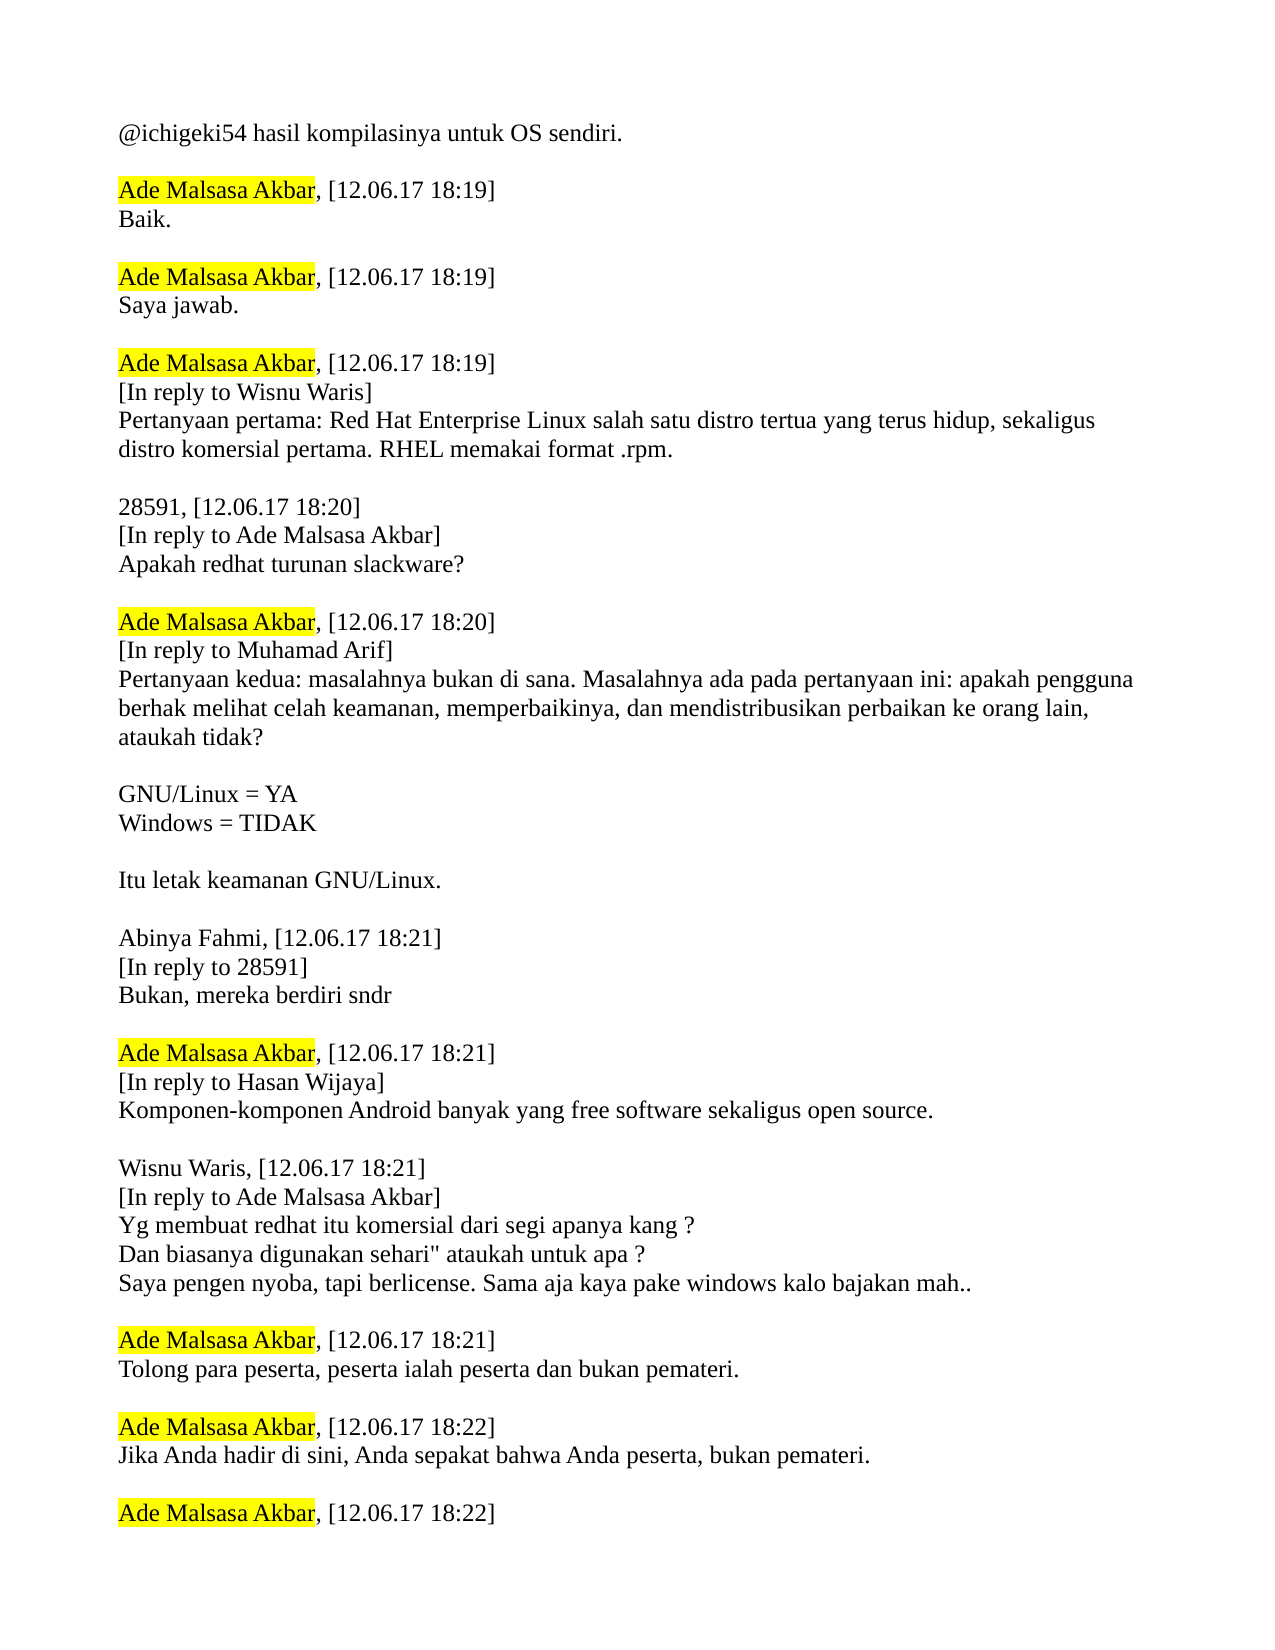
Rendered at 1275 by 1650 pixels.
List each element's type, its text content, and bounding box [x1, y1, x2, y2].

text Tolong para peserta, peserta ialah peserta dan bukan pemateri. [118, 1354, 1157, 1383]
text Yg membuat redhat itu komersial dari segi apanya kang ? [118, 1211, 1157, 1239]
text Bukan, mereka berdiri sndr [118, 981, 1157, 1009]
text [In reply to Hasan Wijaya] [118, 1067, 1157, 1096]
text @ichigeki54 hasil kompilasinya untuk OS sendiri. [118, 118, 1157, 147]
text Komponen-komponen Android banyak yang free software sekaligus open source. [118, 1096, 1157, 1124]
text Saya jawab. [118, 291, 1157, 319]
text Itu letak keamanan GNU/Linux. [118, 866, 1157, 894]
text Abinya Fahmi, [12.06.17 18:21] [118, 923, 1157, 952]
text [In reply to Wisnu Waris] [118, 377, 1157, 406]
text Windows = TIDAK [118, 808, 1157, 837]
text Saya pengen nyoba, tapi berlicense. Sama aja kaya pake windows kalo bajakan mah.. [118, 1268, 1157, 1297]
text Apakah redhat turunan slackware? [118, 549, 1157, 578]
text Dan biasanya digunakan sehari" ataukah untuk apa ? [118, 1239, 1157, 1268]
text Pertanyaan kedua: masalahnya bukan di sana. Masalahnya ada pada pertanyaan ini: apakah pengguna berhak melihat celah keamanan, memperbaikinya, dan mendistribusikan perbaikan ke orang lain, ataukah tidak? [118, 664, 1157, 751]
text 28591, [12.06.17 18:20] [118, 492, 1157, 521]
text Ade Malsasa Akbar, [12.06.17 18:22] [118, 1412, 1157, 1441]
text [In reply to 28591] [118, 952, 1157, 981]
text [In reply to Muhamad Arif] [118, 636, 1157, 664]
text Ade Malsasa Akbar, [12.06.17 18:22] [118, 1498, 1157, 1527]
text Jika Anda hadir di sini, Anda sepakat bahwa Anda peserta, bukan pemateri. [118, 1441, 1157, 1469]
text Wisnu Waris, [12.06.17 18:21] [118, 1153, 1157, 1182]
text Ade Malsasa Akbar, [12.06.17 18:20] [118, 607, 1157, 636]
text [In reply to Ade Malsasa Akbar] [118, 1182, 1157, 1211]
text GNU/Linux = YA [118, 779, 1157, 808]
text Ade Malsasa Akbar, [12.06.17 18:19] [118, 262, 1157, 291]
text Baik. [118, 204, 1157, 233]
text Ade Malsasa Akbar, [12.06.17 18:19] [118, 176, 1157, 204]
text Pertanyaan pertama: Red Hat Enterprise Linux salah satu distro tertua yang terus hidup, sekaligus distro komersial pertama. RHEL memakai format .rpm. [118, 406, 1157, 463]
text Ade Malsasa Akbar, [12.06.17 18:19] [118, 348, 1157, 377]
text Ade Malsasa Akbar, [12.06.17 18:21] [118, 1326, 1157, 1354]
text Ade Malsasa Akbar, [12.06.17 18:21] [118, 1038, 1157, 1067]
text [In reply to Ade Malsasa Akbar] [118, 521, 1157, 549]
